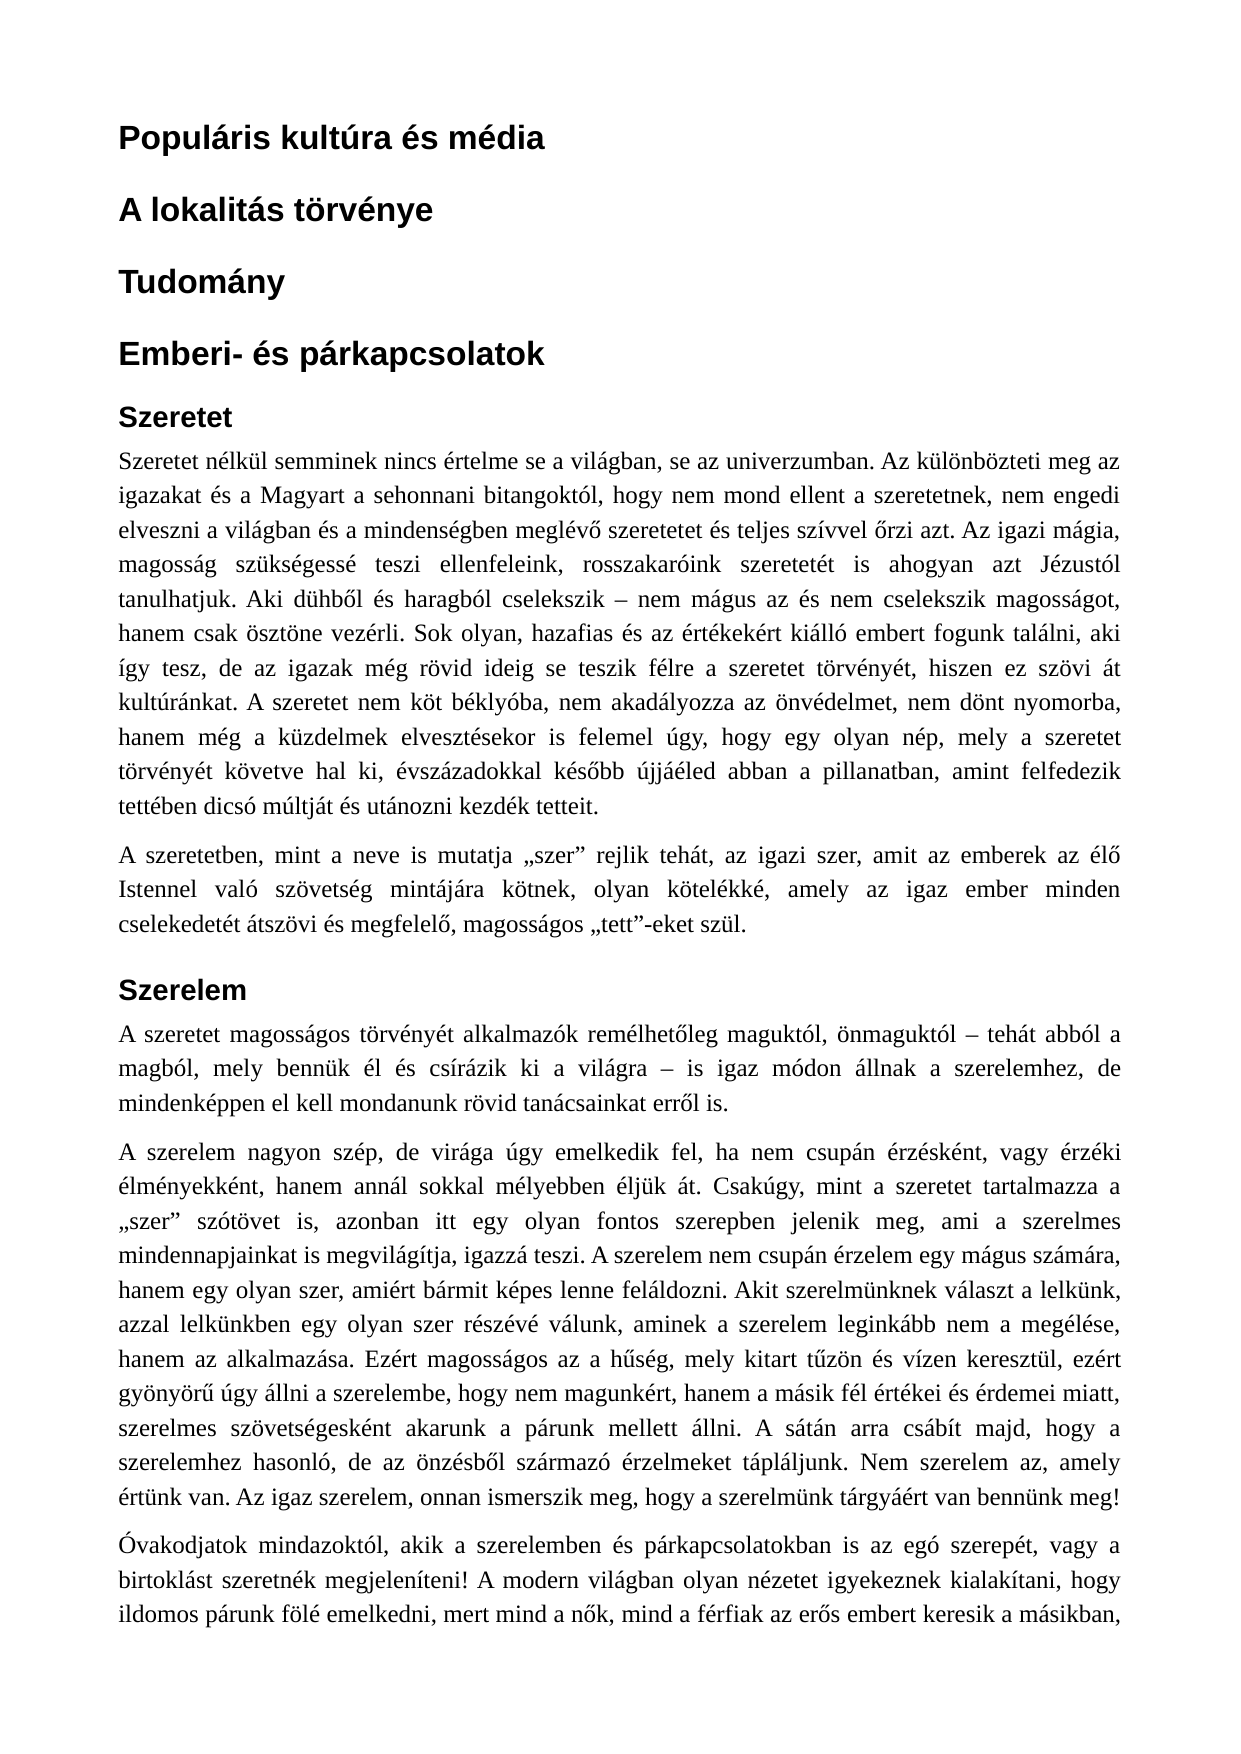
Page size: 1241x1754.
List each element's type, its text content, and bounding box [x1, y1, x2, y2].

subtitle A lokalitás törvénye [118, 190, 1122, 229]
subtitle Populáris kultúra és média [118, 118, 1122, 157]
text A szeretet magosságos törvényét alkalmazók remélhetőleg maguktól, önmaguktól – tehát abból a magból, mely bennük él és csírázik ki a világra – is igaz módon állnak a szerelemhez, de mindenképpen el kell mondanunk rövid tanácsainkat erről is. [118, 1019, 1122, 1116]
subtitle Szeretet [118, 400, 1122, 433]
text Óvakodjatok mindazoktól, akik a szerelemben és párkapcsolatokban is az egó szerepét, vagy a birtoklást szeretnék megjeleníteni! A modern világban olyan nézetet igyekeznek kialakítani, hogy ildomos párunk fölé emelkedni, mert mind a nők, mind a férfiak az erős embert keresik a másikban, [118, 1531, 1122, 1628]
text A szeretetben, mint a neve is mutatja „szer” rejlik tehát, az igazi szer, amit az emberek az élő Istennel való szövetség mintájára kötnek, olyan kötelékké, amely az igaz ember minden cselekedetét átszövi és megfelelő, magosságos „tett”-eket szül. [118, 840, 1122, 938]
subtitle Emberi- és párkapcsolatok [118, 334, 1122, 373]
text Szeretet nélkül semminek nincs értelme se a világban, se az univerzumban. Az különbözteti meg az igazakat és a Magyart a sehonnani bitangoktól, hogy nem mond ellent a szeretetnek, nem engedi elveszni a világban és a mindenségben meglévő szeretetet és teljes szívvel őrzi azt. Az igazi mágia, magosság szükségessé teszi ellenfeleink, rosszakaróink szeretetét is ahogyan azt Jézustól tanulhatjuk. Aki dühből és haragból cselekszik – nem mágus az és nem cselekszik magosságot, hanem csak ösztöne vezérli. Sok olyan, hazafias és az értékekért kiálló embert fogunk találni, aki így tesz, de az igazak még rövid ideig se teszik félre a szeretet törvényét, hiszen ez szövi át kultúránkat. A szeretet nem köt béklyóba, nem akadályozza az önvédelmet, nem dönt nyomorba, hanem még a küzdelmek elvesztésekor is felemel úgy, hogy egy olyan nép, mely a szeretet törvényét követve hal ki, évszázadokkal később újjáéled abban a pillanatban, amint felfedezik tettében dicsó múltját és utánozni kezdék tetteit. [118, 446, 1122, 819]
subtitle Tudomány [118, 262, 1122, 301]
text A szerelem nagyon szép, de virága úgy emelkedik fel, ha nem csupán érzésként, vagy érzéki élményekként, hanem annál sokkal mélyebben éljük át. Csakúgy, mint a szeretet tartalmazza a „szer” szótövet is, azonban itt egy olyan fontos szerepben jelenik meg, ami a szerelmes mindennapjainkat is megvilágítja, igazzá teszi. A szerelem nem csupán érzelem egy mágus számára, hanem egy olyan szer, amiért bármit képes lenne feláldozni. Akit szerelmünknek választ a lelkünk, azzal lelkünkben egy olyan szer részévé válunk, aminek a szerelem leginkább nem a megélése, hanem az alkalmazása. Ezért magosságos az a hűség, mely kitart tűzön és vízen keresztül, ezért gyönyörű úgy állni a szerelembe, hogy nem magunkért, hanem a másik fél értékei és érdemei miatt, szerelmes szövetségesként akarunk a párunk mellett állni. A sátán arra csábít majd, hogy a szerelemhez hasonló, de az önzésből származó érzelmeket tápláljunk. Nem szerelem az, amely értünk van. Az igaz szerelem, onnan ismerszik meg, hogy a szerelmünk tárgyáért van bennünk meg! [118, 1137, 1122, 1510]
subtitle Szerelem [118, 972, 1122, 1006]
